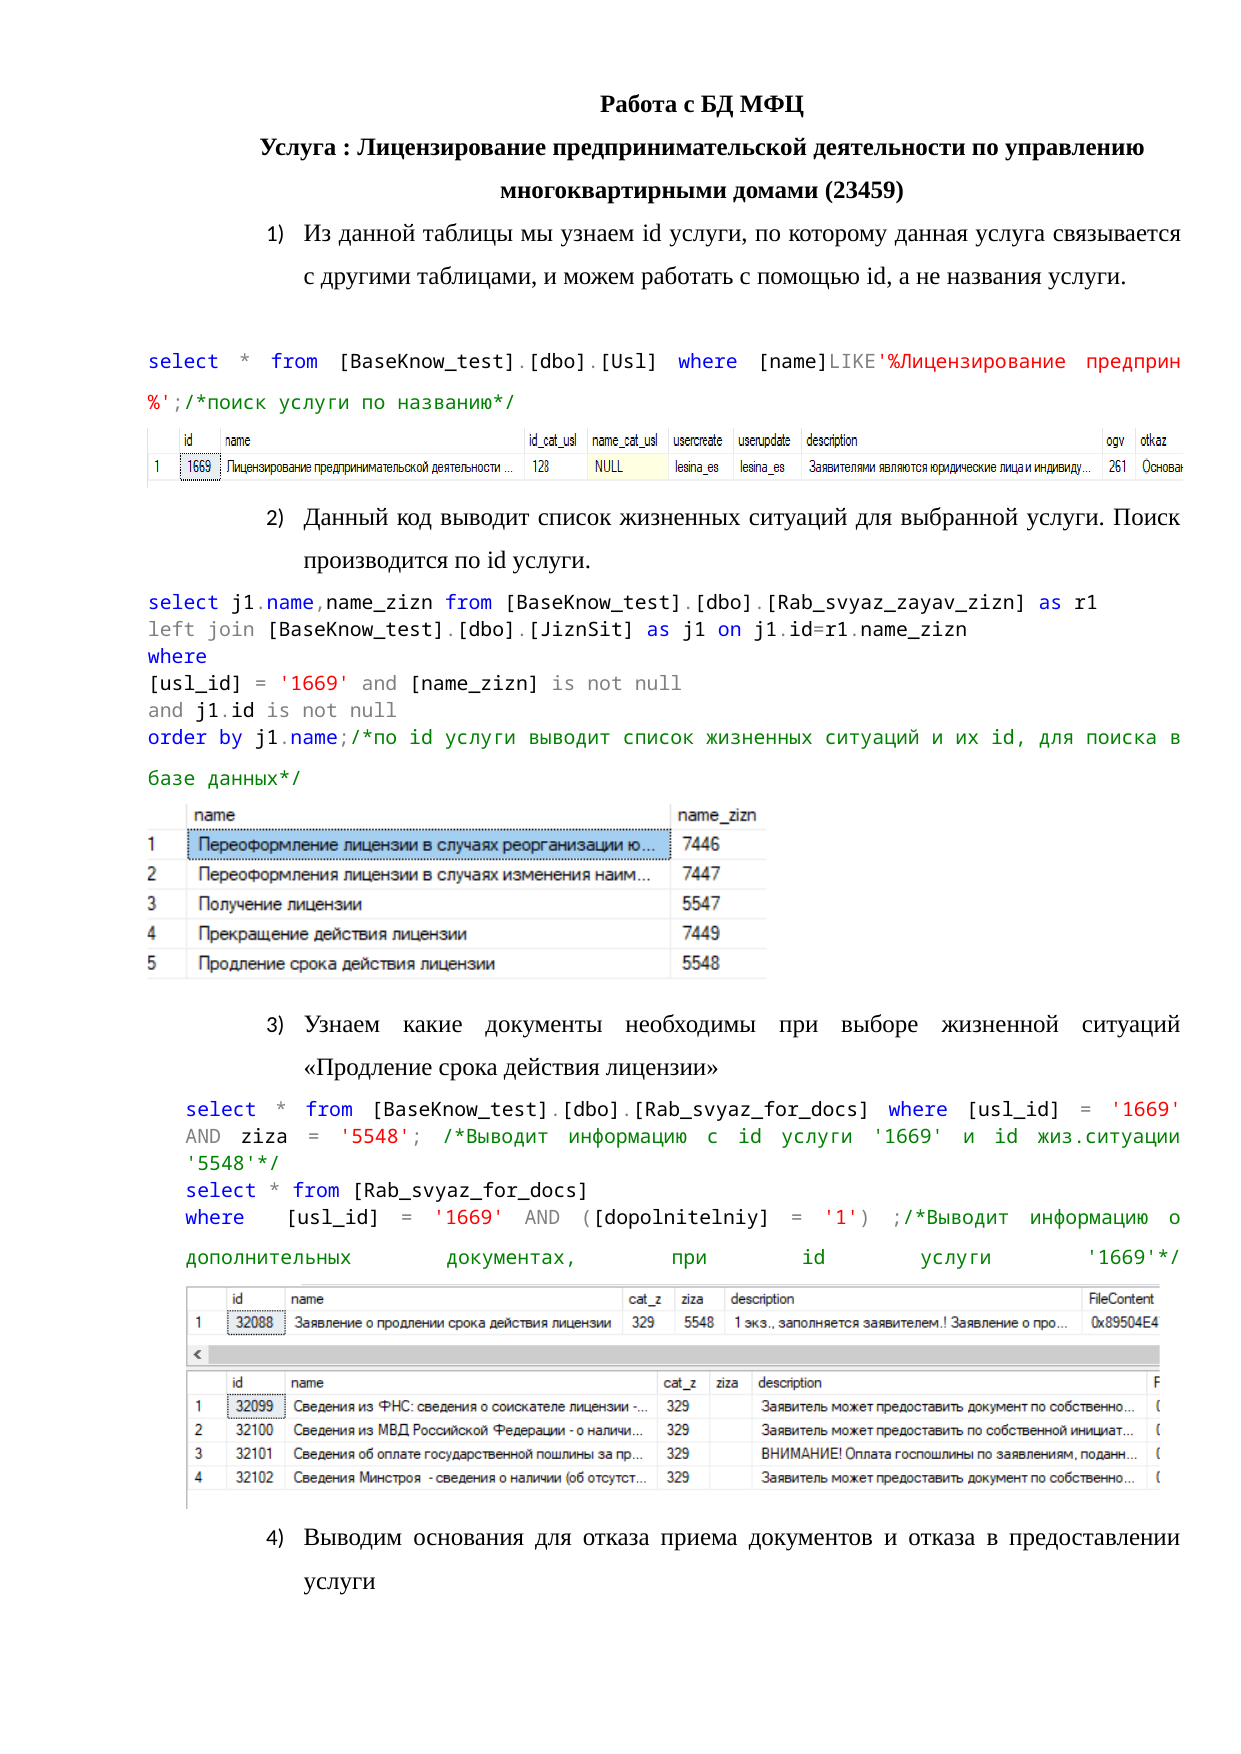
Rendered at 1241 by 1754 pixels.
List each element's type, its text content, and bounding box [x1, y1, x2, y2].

text order by j1.name;/*по id услуги выводит список жизненных ситуаций и их id, для поиска в базе данных*/ [148, 723, 1181, 791]
text Услуга : Лицензирование предпринимательской деятельности по управлению многоквартирными домами (23459) [223, 132, 1181, 204]
list Узнаем какие документы необходимы при выборе жизненной ситуаций «Продление срока действия лицензии» [266, 1009, 1181, 1081]
text [usl_id] = '1669' and [name_zizn] is not null [148, 669, 1181, 696]
list Данный код выводит список жизненных ситуаций для выбранной услуги. Поиск производится по id услуги. [266, 502, 1181, 574]
text where [usl_id] = '1669' AND ([dopolnitelniy] = '1') ;/*Выводит информацию о дополнительных документах, при id услуги '1669'*/ [185, 1203, 1181, 1508]
text select * from [BaseKnow_test].[dbo].[Usl] where [name]LIKE'%Лицензирование предприн%';/*поиск услуги по названию*/ [148, 348, 1181, 415]
text select * from [BaseKnow_test].[dbo].[Rab_svyaz_for_docs] where [usl_id] = '1669' AND ziza = '5548'; /*Выводит информацию с id услуги '1669' и id жиз.ситуации '5548'*/ [185, 1095, 1181, 1176]
text where [148, 642, 1181, 669]
text select j1.name,name_zizn from [BaseKnow_test].[dbo].[Rab_svyaz_zayav_zizn] as r1 [148, 588, 1181, 615]
text Работа с БД МФЦ [223, 89, 1181, 117]
text select * from [Rab_svyaz_for_docs] [185, 1176, 1181, 1203]
list Из данной таблицы мы узнаем id услуги, по которому данная услуга связывается с другими таблицами, и можем работать с помощью id, а не названия услуги. [266, 218, 1181, 290]
list Выводим основания для отказа приема документов и отказа в предоставлении услуги [266, 1522, 1181, 1595]
text and j1.id is not null [148, 696, 1181, 723]
text left join [BaseKnow_test].[dbo].[JiznSit] as j1 on j1.id=r1.name_zizn [148, 615, 1181, 642]
